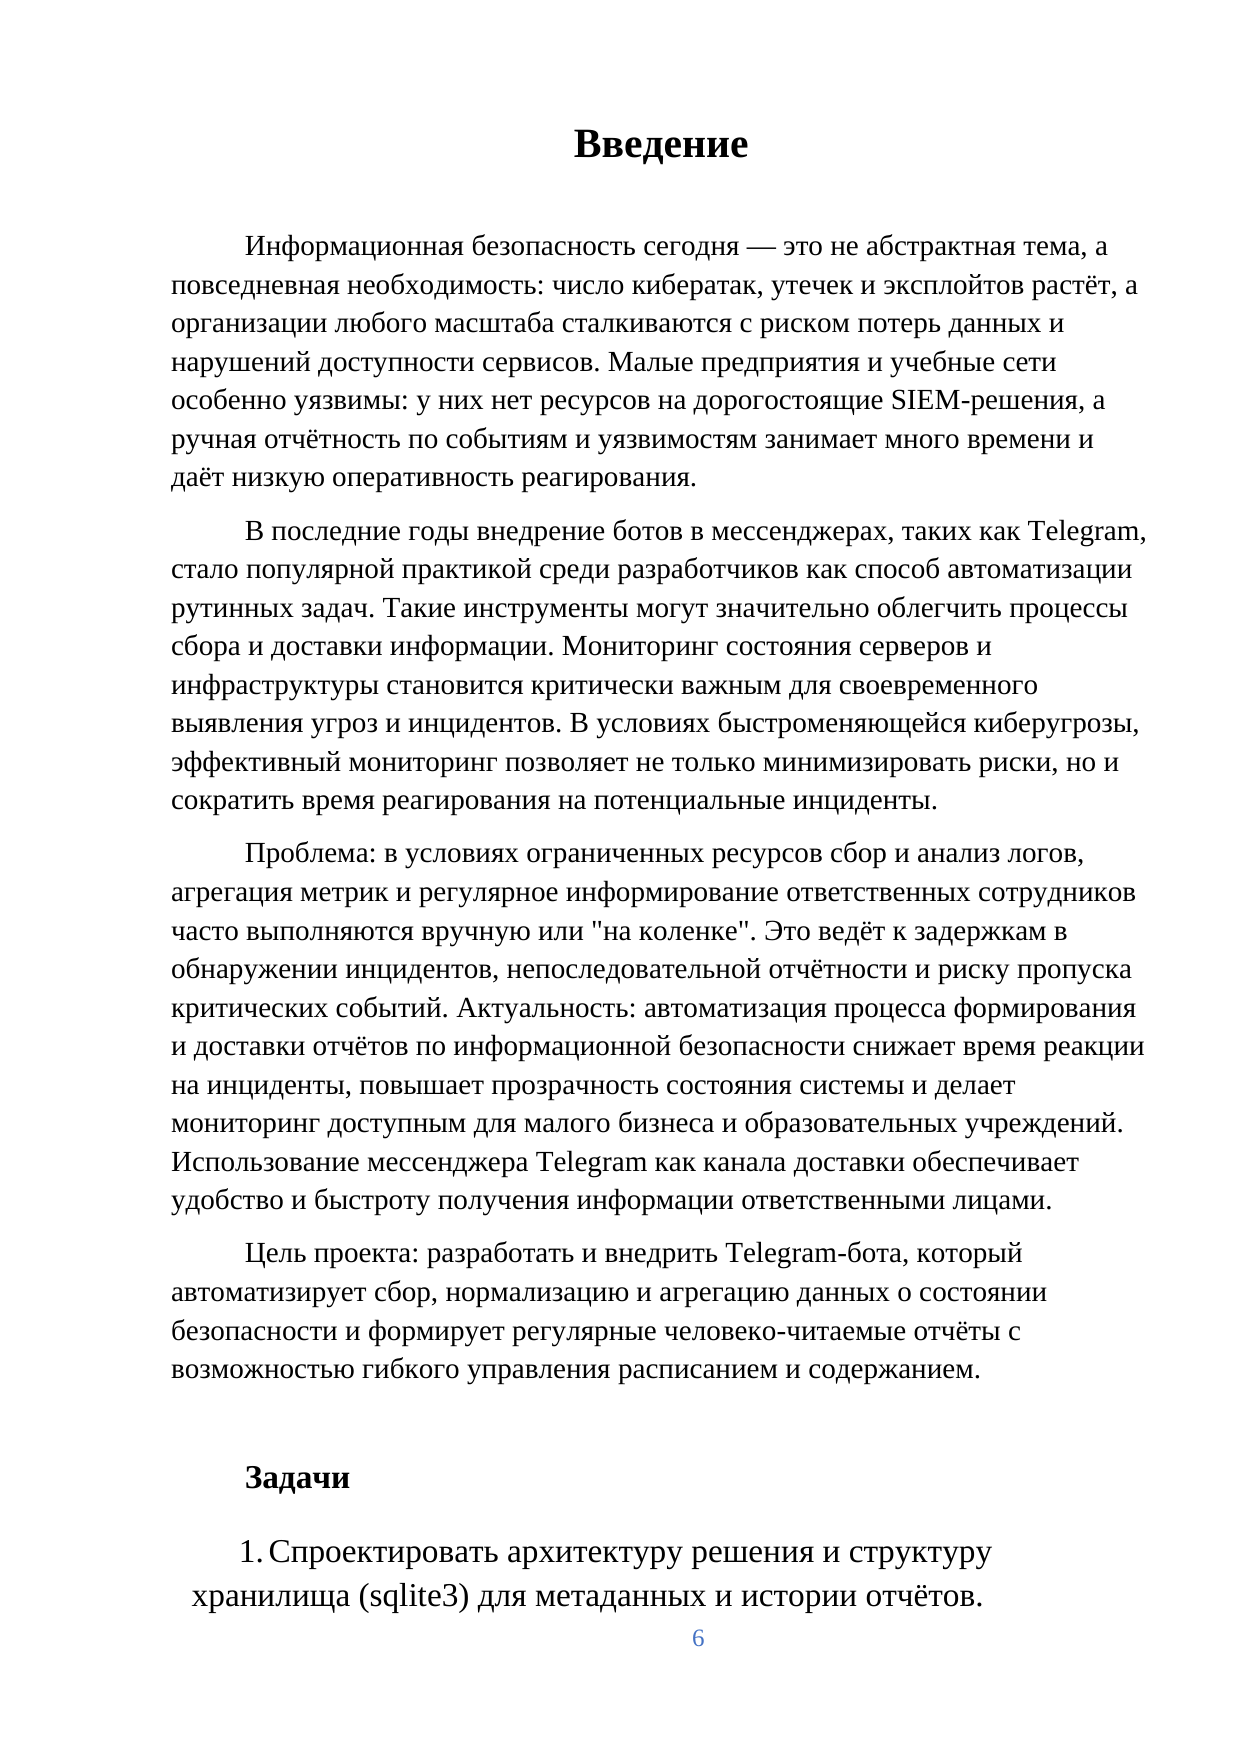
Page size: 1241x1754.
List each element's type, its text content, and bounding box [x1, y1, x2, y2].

text Информационная безопасность сегодня — это не абстрактная тема, а повседневная необходимость: число кибератак, утечек и эксплойтов растёт, а организации любого масштаба сталкиваются с риском потерь данных и нарушений доступности сервисов. Малые предприятия и учебные сети особенно уязвимы: у них нет ресурсов на дорогостоящие SIEM‑решения, а ручная отчётность по событиям и уязвимостям занимает много времени и даёт низкую оперативность реагирования. [171, 228, 1152, 493]
text В последние годы внедрение ботов в мессенджерах, таких как Telegram, стало популярной практикой среди разработчиков как способ автоматизации рутинных задач. Такие инструменты могут значительно облегчить процессы сбора и доставки информации. Мониторинг состояния серверов и инфраструктуры становится критически важным для своевременного выявления угроз и инцидентов. В условиях быстроменяющейся киберугрозы, эффективный мониторинг позволяет не только минимизировать риски, но и сократить время реагирования на потенциальные инциденты. [171, 513, 1152, 816]
subtitle Задачи [171, 1457, 1152, 1496]
text Проблема: в условиях ограниченных ресурсов сбор и анализ логов, агрегация метрик и регулярное информирование ответственных сотрудников часто выполняются вручную или "на коленке". Это ведёт к задержкам в обнаружении инцидентов, непоследовательной отчётности и риску пропуска критических событий. Актуальность: автоматизация процесса формирования и доставки отчётов по информационной безопасности снижает время реакции на инциденты, повышает прозрачность состояния системы и делает мониторинг доступным для малого бизнеса и образовательных учреждений. Использование мессенджера Telegram как канала доставки обеспечивает удобство и быстроту получения информации ответственными лицами. [171, 836, 1152, 1216]
subtitle Введение [171, 118, 1152, 166]
list Спроектировать архитектуру решения и структуру хранилища (sqlite3) для метаданных и истории отчётов. [162, 1531, 1152, 1613]
text Цель проекта: разработать и внедрить Telegram‑бота, который автоматизирует сбор, нормализацию и агрегацию данных о состоянии безопасности и формирует регулярные человеко‑читаемые отчёты с возможностью гибкого управления расписанием и содержанием. [171, 1236, 1152, 1385]
